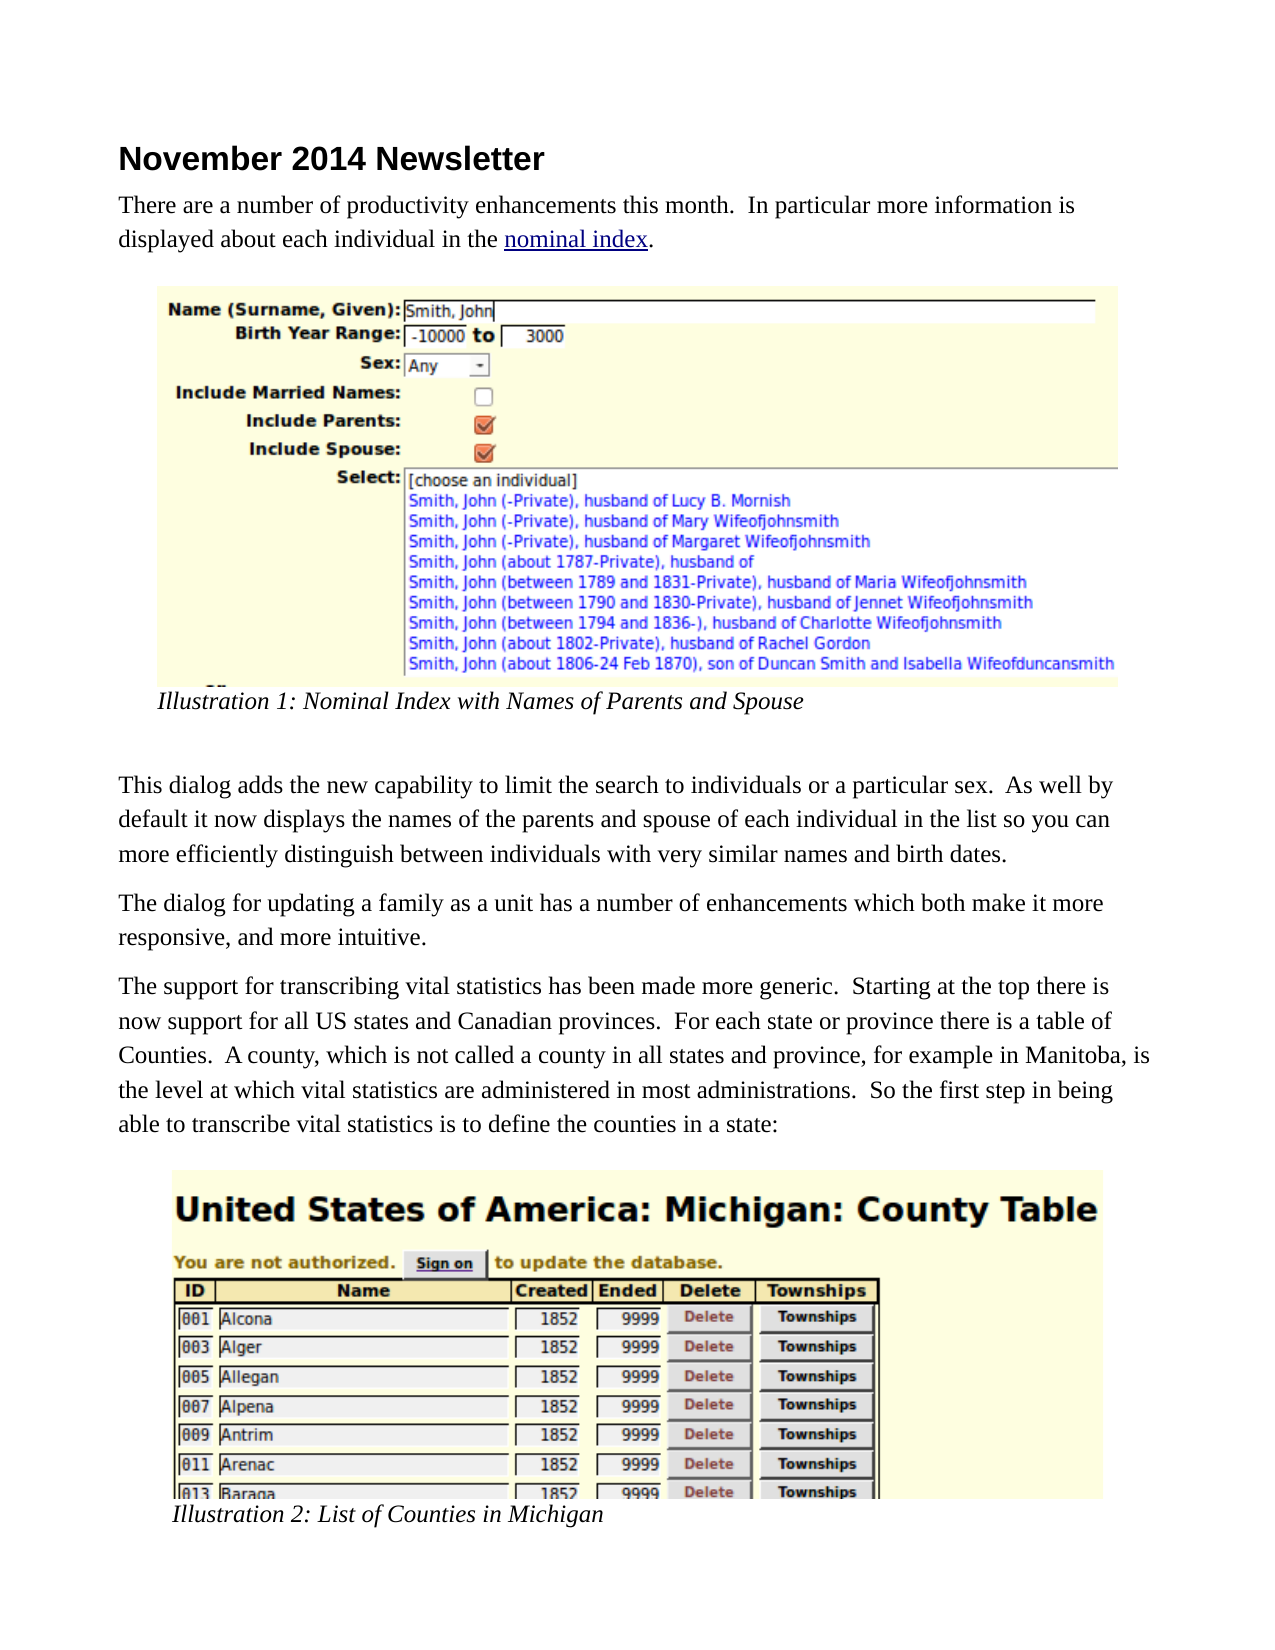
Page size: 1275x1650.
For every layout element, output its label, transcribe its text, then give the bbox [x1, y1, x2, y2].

text Illustration 1: Nominal Index with Names of Parents and Spouse [157, 687, 1118, 715]
text [172, 1158, 1103, 1170]
picture [171, 1170, 1104, 1499]
subtitle November 2014 Newsletter [118, 139, 1157, 178]
text This dialog adds the new capability to limit the search to individuals or a particular sex. As well by default it now displays the names of the parents and spouse of each individual in the list so you can more efficiently distinguish between individuals with very similar names and birth dates. [118, 770, 1157, 867]
text The dialog for updating a family as a unit has a number of enhancements which both make it more responsive, and more intuitive. [118, 888, 1157, 951]
text The support for transcribing vital statistics has been made more generic. Starting at the top there is now support for all US states and Canadian provinces. For each state or province there is a table of Counties. A county, which is not called a county in all states and province, for example in Manitoba, is the level at which vital statistics are administered in most administrations. So the first step in being able to transcribe vital statistics is to define the counties in a state: [118, 971, 1157, 1138]
text There are a number of productivity enhancements this month. In particular more information is displayed about each individual in the nominal index. [118, 190, 1157, 253]
picture [157, 286, 1118, 687]
text Illustration 2: List of Counties in Michigan [172, 1499, 1103, 1528]
